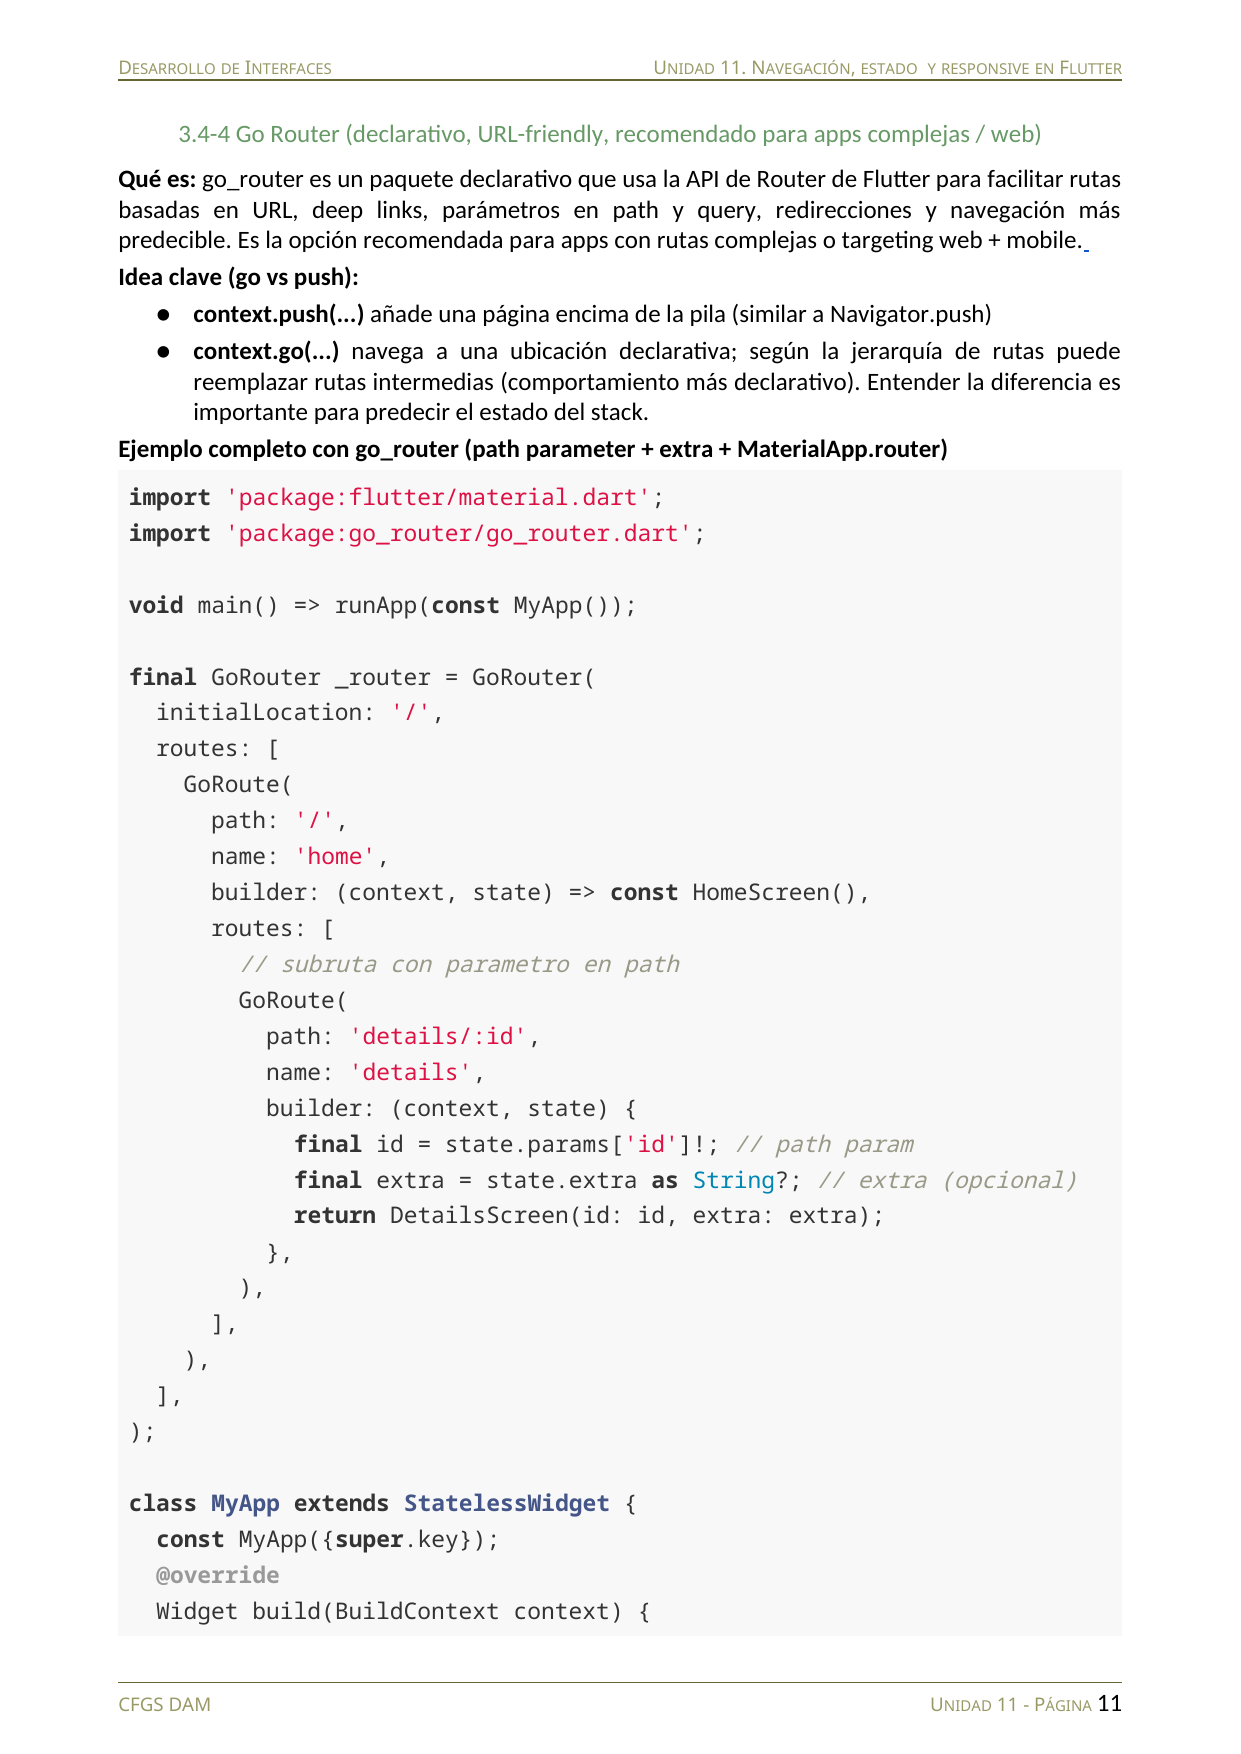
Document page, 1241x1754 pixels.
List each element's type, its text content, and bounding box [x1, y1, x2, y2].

table_header import 'package:flutter/material.dart'; import 'package:go_router/go_router.dart'; void main() => runApp(const MyApp()); final GoRouter _router = GoRouter( initialLocation: '/', routes: [ GoRoute( path: '/', name: 'home', builder: (context, state) => const HomeScreen(), routes: [ // subruta con parametro en path GoRoute( path: 'details/:id', name: 'details', builder: (context, state) { final id = state.params['id']!; // path param final extra = state.extra as String?; // extra (opcional) return DetailsScreen(id: id, extra: extra); }, ), ], ), ], ); class MyApp extends StatelessWidget { const MyApp({super.key}); @override Widget build(BuildContext context) { [118, 470, 1122, 1636]
list context.go(...) navega a una ubicación declarativa; según la jerarquía de rutas puede reemplazar rutas intermedias (comportamiento más declarativo). Entender la diferencia es importante para predecir el estado del stack. [156, 335, 1122, 427]
subtitle 3.4-4 Go Router (declarativo, URL-friendly, recomendado para apps complejas / web) [178, 118, 1122, 148]
list context.push(...) añade una página encima de la pila (similar a Navigator.push) [156, 298, 1122, 329]
text Idea clave (go vs push): [118, 261, 1122, 292]
text Qué es: go_router es un paquete declarativo que usa la API de Router de Flutter para facilitar rutas basadas en URL, deep links, parámetros en path y query, redirecciones y navegación más predecible. Es la opción recomendada para apps con rutas complejas o targeting web + mobile. [118, 163, 1122, 255]
text Ejemplo completo con go_router (path parameter + extra + MaterialApp.router) [118, 433, 1122, 464]
